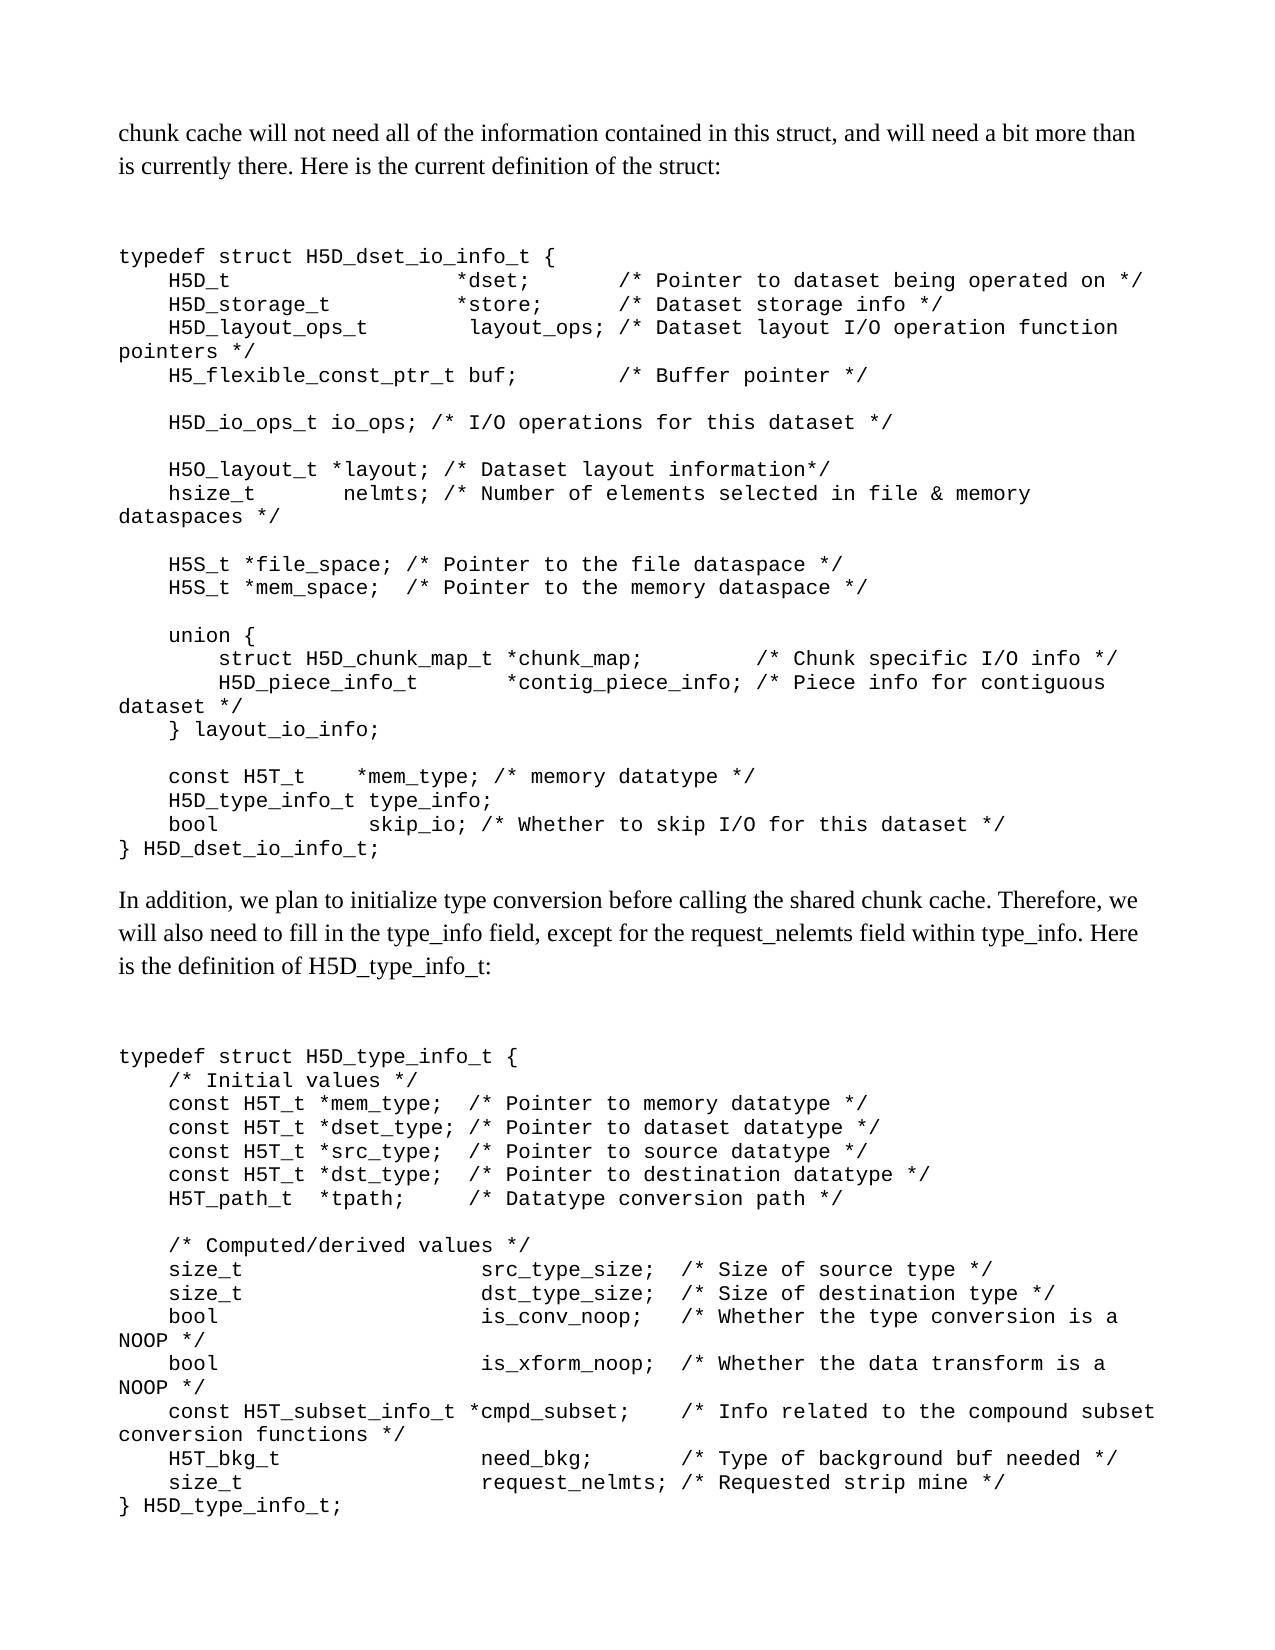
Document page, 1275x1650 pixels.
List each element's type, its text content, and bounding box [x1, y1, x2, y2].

text hsize_t nelmts; /* Number of elements selected in file & memory dataspaces */ [118, 483, 1157, 530]
text const H5T_t *dset_type; /* Pointer to dataset datatype */ [118, 1117, 1157, 1141]
text size_t dst_type_size; /* Size of destination type */ [118, 1282, 1157, 1306]
text H5S_t *file_space; /* Pointer to the file dataspace */ [118, 554, 1157, 577]
text H5D_storage_t *store; /* Dataset storage info */ [118, 294, 1157, 317]
text struct H5D_chunk_map_t *chunk_map; /* Chunk specific I/O info */ [118, 648, 1157, 672]
text In addition, we plan to initialize type conversion before calling the shared chunk cache. Therefore, we will also need to fill in the type_info field, except for the request_nelemts field within type_info. Here is the definition of H5D_type_info_t: [118, 885, 1157, 979]
text bool is_xform_noop; /* Whether the data transform is a NOOP */ [118, 1353, 1157, 1401]
text } H5D_type_info_t; [118, 1495, 1157, 1519]
text /* Computed/derived values */ [118, 1235, 1157, 1259]
text bool is_conv_noop; /* Whether the type conversion is a NOOP */ [118, 1306, 1157, 1353]
text const H5T_t *dst_type; /* Pointer to destination datatype */ [118, 1164, 1157, 1188]
text H5_flexible_const_ptr_t buf; /* Buffer pointer */ [118, 364, 1157, 388]
text typedef struct H5D_dset_io_info_t { [118, 246, 1157, 270]
text const H5T_t *mem_type; /* memory datatype */ [118, 767, 1157, 790]
text H5D_io_ops_t io_ops; /* I/O operations for this dataset */ [118, 412, 1157, 436]
text chunk cache will not need all of the information contained in this struct, and will need a bit more than is currently there. Here is the current definition of the struct: [118, 118, 1157, 180]
text H5D_t *dset; /* Pointer to dataset being operated on */ [118, 270, 1157, 294]
text const H5T_t *mem_type; /* Pointer to memory datatype */ [118, 1093, 1157, 1117]
text size_t request_nelmts; /* Requested strip mine */ [118, 1472, 1157, 1495]
text union { [118, 625, 1157, 648]
text const H5T_subset_info_t *cmpd_subset; /* Info related to the compound subset conversion functions */ [118, 1401, 1157, 1448]
text } layout_io_info; [118, 719, 1157, 743]
text H5T_bkg_t need_bkg; /* Type of background buf needed */ [118, 1448, 1157, 1472]
text H5S_t *mem_space; /* Pointer to the memory dataspace */ [118, 577, 1157, 601]
text bool skip_io; /* Whether to skip I/O for this dataset */ [118, 814, 1157, 837]
text size_t src_type_size; /* Size of source type */ [118, 1259, 1157, 1282]
text /* Initial values */ [118, 1070, 1157, 1093]
text H5D_type_info_t type_info; [118, 790, 1157, 814]
text H5D_layout_ops_t layout_ops; /* Dataset layout I/O operation function pointers */ [118, 317, 1157, 364]
text H5D_piece_info_t *contig_piece_info; /* Piece info for contiguous dataset */ [118, 672, 1157, 719]
text H5T_path_t *tpath; /* Datatype conversion path */ [118, 1188, 1157, 1212]
text H5O_layout_t *layout; /* Dataset layout information*/ [118, 459, 1157, 483]
text } H5D_dset_io_info_t; [118, 837, 1157, 861]
text typedef struct H5D_type_info_t { [118, 1046, 1157, 1070]
text const H5T_t *src_type; /* Pointer to source datatype */ [118, 1141, 1157, 1164]
